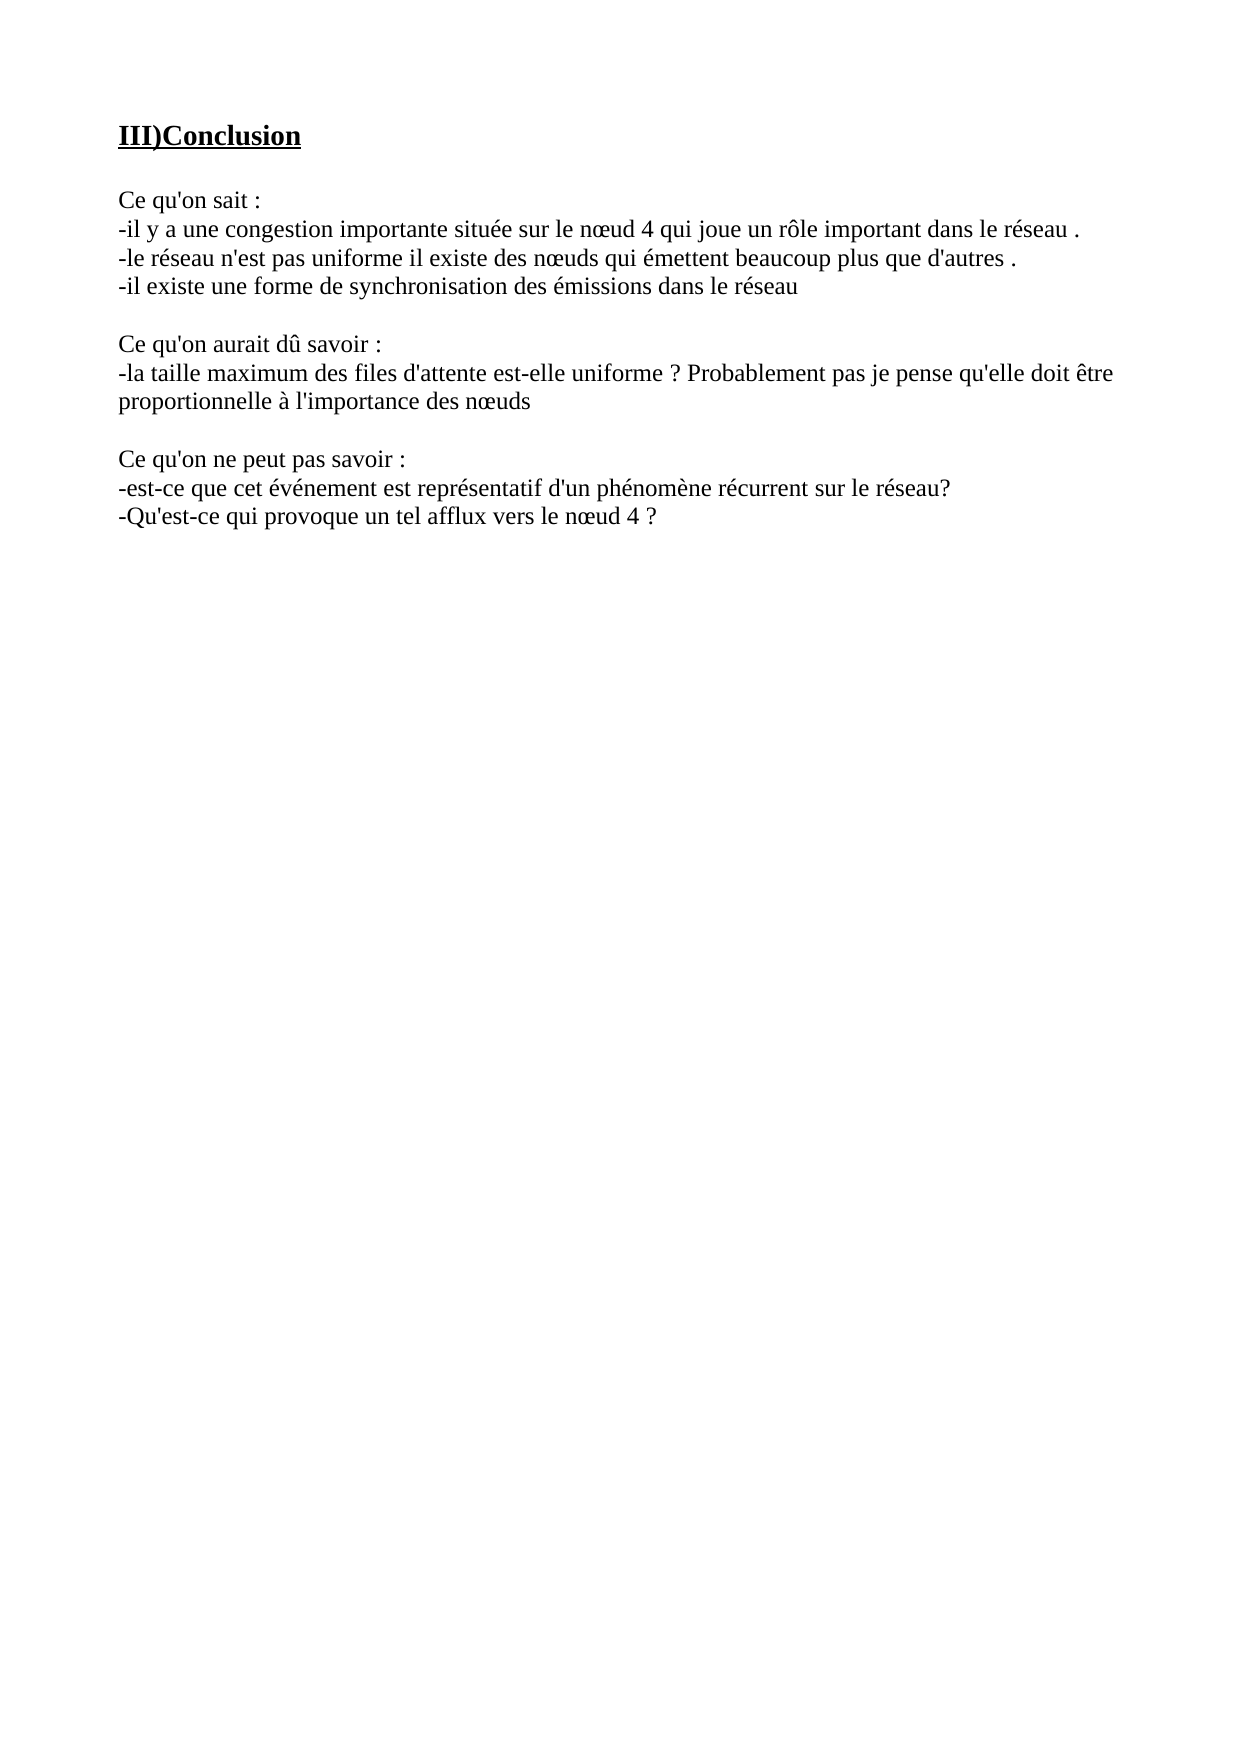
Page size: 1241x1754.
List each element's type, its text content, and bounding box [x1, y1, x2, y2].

text III)Conclusion [118, 118, 1122, 152]
text -il y a une congestion importante située sur le nœud 4 qui joue un rôle important dans le réseau . [118, 214, 1122, 243]
text -Qu'est-ce qui provoque un tel afflux vers le nœud 4 ? [118, 501, 1122, 530]
text -il existe une forme de synchronisation des émissions dans le réseau [118, 271, 1122, 300]
text -est-ce que cet événement est représentatif d'un phénomène récurrent sur le réseau? [118, 473, 1122, 501]
text Ce qu'on aurait dû savoir : [118, 329, 1122, 358]
text -la taille maximum des files d'attente est-elle uniforme ? Probablement pas je pense qu'elle doit être proportionnelle à l'importance des nœuds [118, 358, 1122, 415]
text Ce qu'on ne peut pas savoir : [118, 444, 1122, 473]
text -le réseau n'est pas uniforme il existe des nœuds qui émettent beaucoup plus que d'autres . [118, 243, 1122, 271]
text Ce qu'on sait : [118, 185, 1122, 214]
